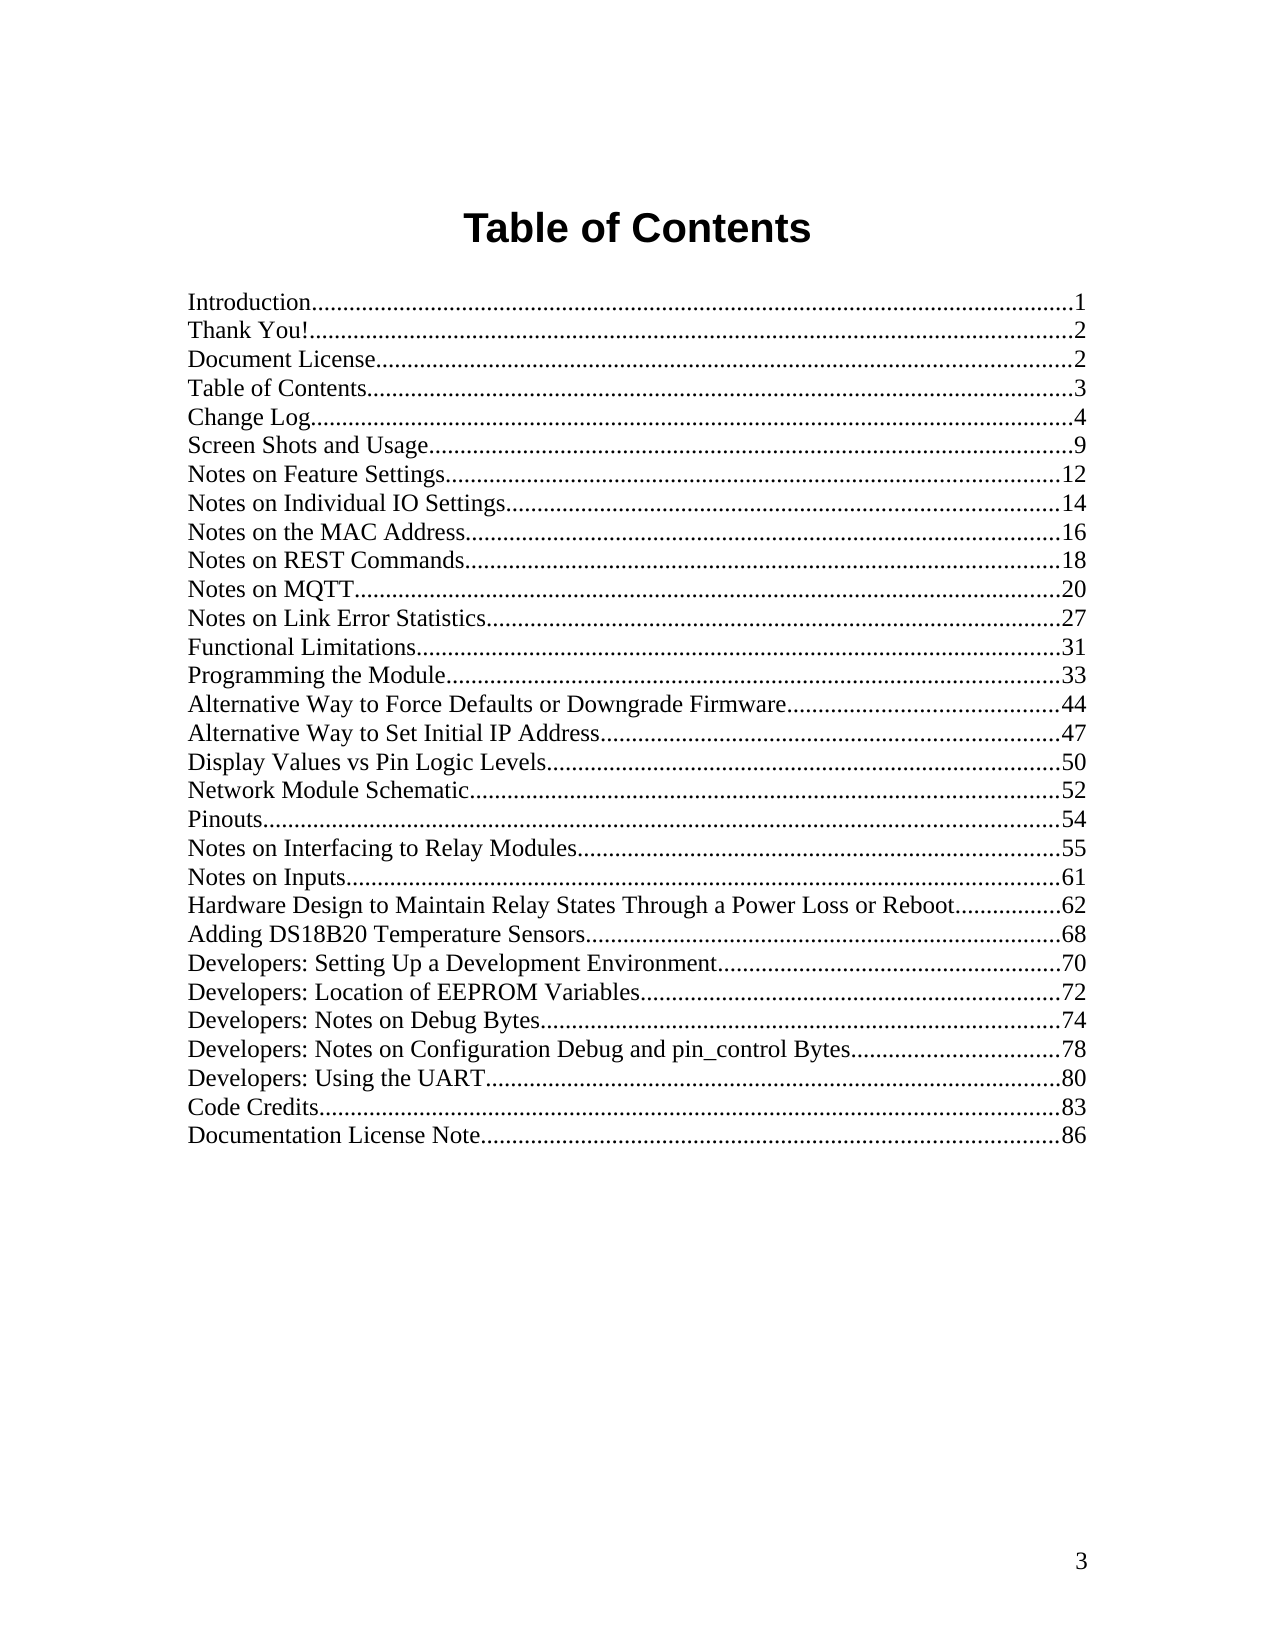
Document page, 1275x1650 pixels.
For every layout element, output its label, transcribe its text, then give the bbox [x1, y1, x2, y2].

text Notes on Interfacing to Relay Modules 55 [187, 833, 1087, 862]
text Screen Shots and Usage 9 [187, 430, 1087, 459]
text Introduction 1 [187, 287, 1087, 315]
text Code Credits 83 [187, 1092, 1087, 1120]
text Hardware Design to Maintain Relay States Through a Power Loss or Reboot 62 [187, 890, 1087, 919]
text Functional Limitations 31 [187, 632, 1087, 660]
text Table of Contents 3 [187, 373, 1087, 402]
text Notes on the MAC Address 16 [187, 517, 1087, 545]
text Notes on Inputs 61 [187, 862, 1087, 890]
text Document License 2 [187, 344, 1087, 373]
text Change Log 4 [187, 402, 1087, 430]
text Thank You! 2 [187, 315, 1087, 344]
text Alternative Way to Force Defaults or Downgrade Firmware 44 [187, 689, 1087, 718]
text Developers: Notes on Configuration Debug and pin_control Bytes 78 [187, 1034, 1087, 1063]
text Notes on REST Commands 18 [187, 545, 1087, 574]
subtitle Table of Contents [187, 204, 1087, 252]
text Pinouts 54 [187, 804, 1087, 833]
text Network Module Schematic 52 [187, 775, 1087, 804]
text Display Values vs Pin Logic Levels 50 [187, 747, 1087, 775]
text Documentation License Note 86 [187, 1120, 1087, 1149]
text Notes on Individual IO Settings 14 [187, 488, 1087, 517]
text Notes on MQTT 20 [187, 574, 1087, 603]
text Developers: Location of EEPROM Variables 72 [187, 977, 1087, 1005]
text Alternative Way to Set Initial IP Address 47 [187, 718, 1087, 747]
text Notes on Feature Settings 12 [187, 459, 1087, 488]
text Developers: Setting Up a Development Environment 70 [187, 948, 1087, 977]
text Developers: Using the UART 80 [187, 1063, 1087, 1092]
text Developers: Notes on Debug Bytes 74 [187, 1005, 1087, 1034]
text Programming the Module 33 [187, 660, 1087, 689]
text Adding DS18B20 Temperature Sensors 68 [187, 919, 1087, 948]
text Notes on Link Error Statistics 27 [187, 603, 1087, 632]
